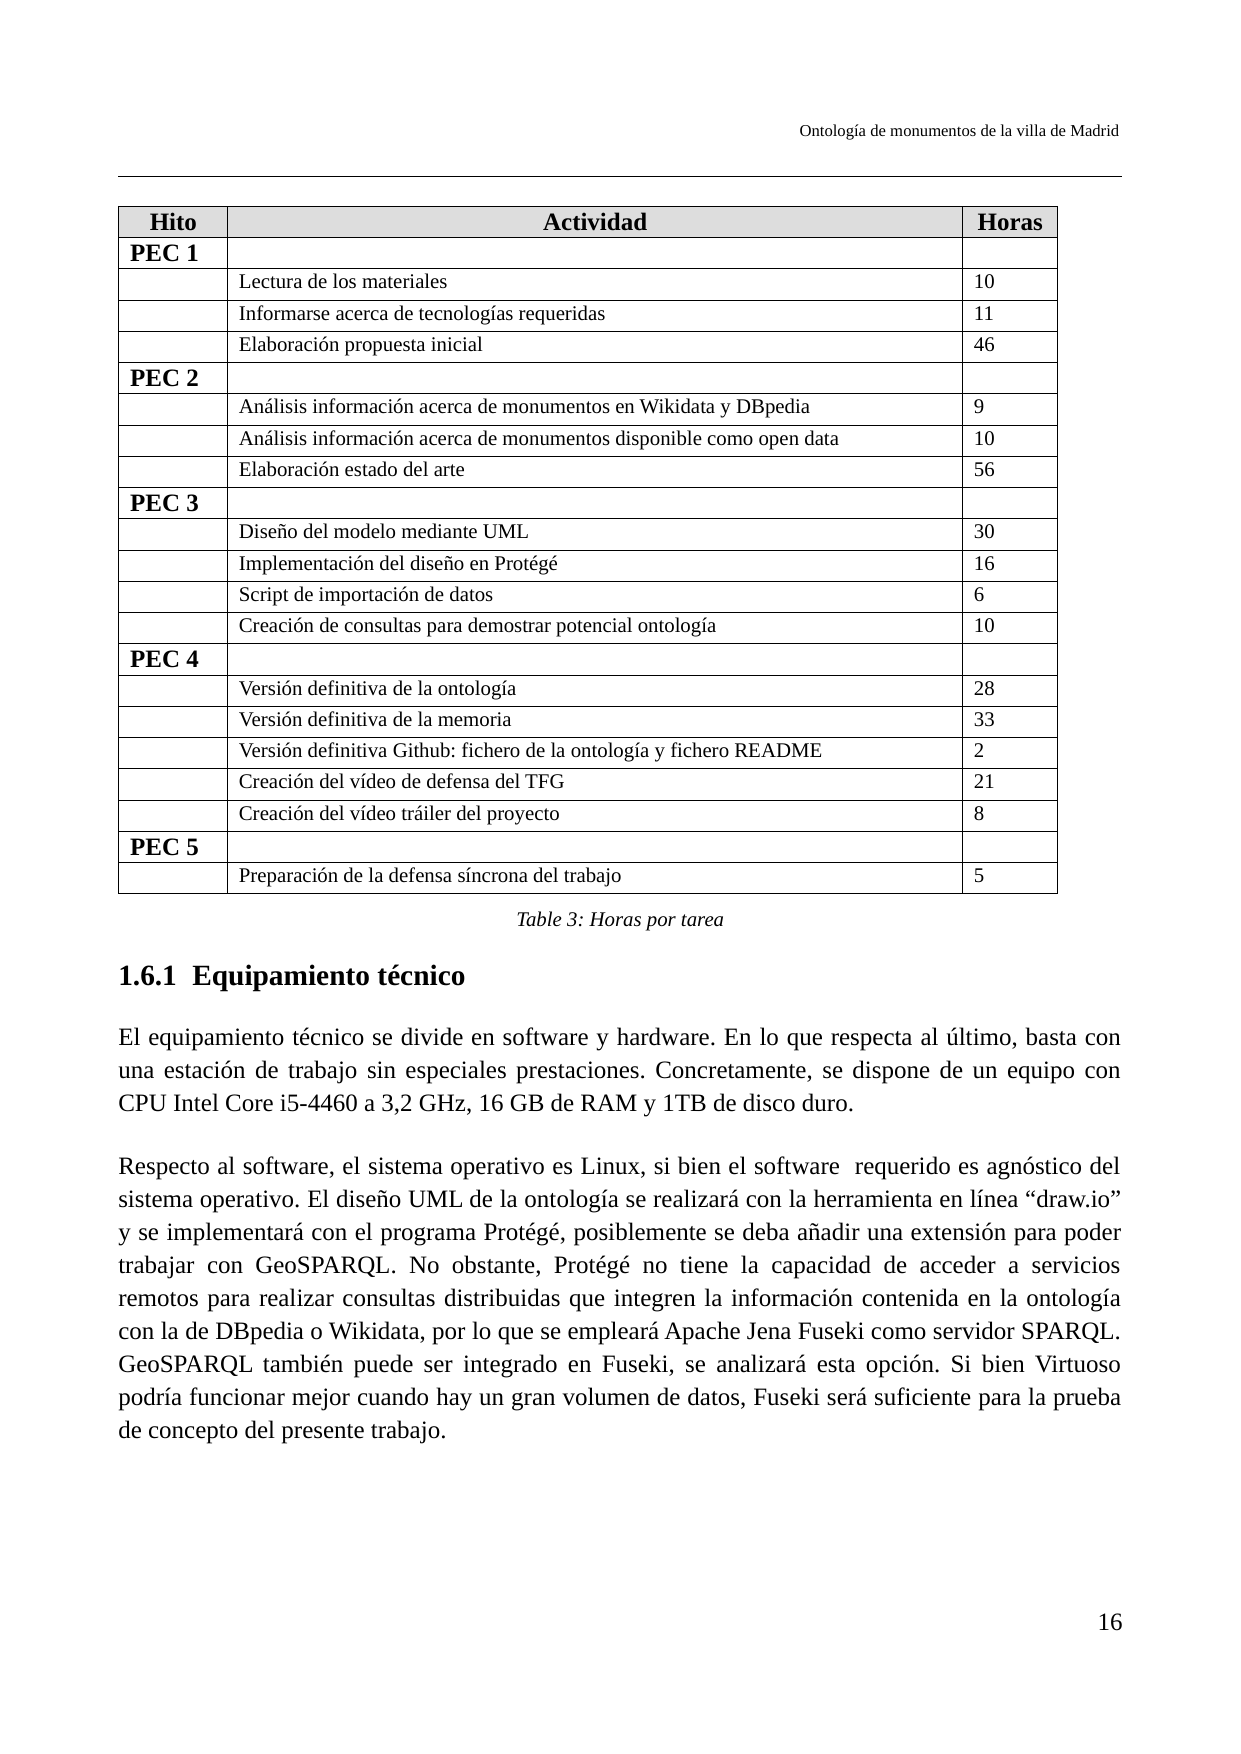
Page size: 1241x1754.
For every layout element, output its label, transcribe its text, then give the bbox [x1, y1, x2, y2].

table_cell Versión definitiva de la ontología [228, 676, 962, 706]
table_cell Preparación de la defensa síncrona del trabajo [228, 863, 962, 893]
table_cell PEC 3 [119, 488, 227, 518]
table_cell 11 [963, 301, 1057, 331]
table_header Actividad [228, 207, 962, 237]
table_cell Lectura de los materiales [228, 269, 962, 299]
table_cell [119, 613, 227, 643]
table_cell [119, 738, 227, 768]
table_cell [963, 238, 1057, 268]
table_cell Versión definitiva Github: fichero de la ontología y fichero README [228, 738, 962, 768]
table_cell [228, 832, 962, 862]
table_cell 16 [963, 551, 1057, 581]
text El equipamiento técnico se divide en software y hardware. En lo que respecta al último, basta con una estación de trabajo sin especiales prestaciones. Concretamente, se dispone de un equipo con CPU Intel Core i5-4460 a 3,2 GHz, 16 GB de RAM y 1TB de disco duro. [118, 1022, 1122, 1117]
table_cell [119, 332, 227, 362]
table_cell Creación del vídeo de defensa del TFG [228, 769, 962, 799]
subtitle Equipamiento técnico [118, 958, 1122, 992]
table_cell Diseño del modelo mediante UML [228, 519, 962, 549]
table_cell 10 [963, 426, 1057, 456]
table_cell 6 [963, 582, 1057, 612]
text Respecto al software, el sistema operativo es Linux, si bien el software requerido es agnóstico del sistema operativo. El diseño UML de la ontología se realizará con la herramienta en línea “draw.io” y se implementará con el programa Protégé, posiblemente se deba añadir una extensión para poder trabajar con GeoSPARQL. No obstante, Protégé no tiene la capacidad de acceder a servicios remotos para realizar consultas distribuidas que integren la información contenida en la ontología con la de DBpedia o Wikidata, por lo que se empleará Apache Jena Fuseki como servidor SPARQL. GeoSPARQL también puede ser integrado en Fuseki, se analizará esta opción. Si bien Virtuoso podría funcionar mejor cuando hay un gran volumen de datos, Fuseki será suficiente para la prueba de concepto del presente trabajo. [118, 1151, 1122, 1444]
table_cell Análisis información acerca de monumentos disponible como open data [228, 426, 962, 456]
table_cell 21 [963, 769, 1057, 799]
table_cell [963, 488, 1057, 518]
table_cell [228, 488, 962, 518]
table_header Hito [119, 207, 227, 237]
table_cell 5 [963, 863, 1057, 893]
table_cell [119, 707, 227, 737]
table_cell Elaboración estado del arte [228, 457, 962, 487]
table_cell [119, 519, 227, 549]
table_cell 33 [963, 707, 1057, 737]
table_header Horas [963, 207, 1057, 237]
table_cell [228, 644, 962, 674]
table_cell 46 [963, 332, 1057, 362]
table_cell Script de importación de datos [228, 582, 962, 612]
table_cell [963, 644, 1057, 674]
table_cell 2 [963, 738, 1057, 768]
table_cell [119, 457, 227, 487]
table_cell [119, 269, 227, 299]
table_cell [119, 769, 227, 799]
table_cell 56 [963, 457, 1057, 487]
table_cell [963, 363, 1057, 393]
table_cell 10 [963, 613, 1057, 643]
table_cell 10 [963, 269, 1057, 299]
table_cell 9 [963, 394, 1057, 424]
table_cell [119, 582, 227, 612]
table_cell [119, 394, 227, 424]
table_cell Implementación del diseño en Protégé [228, 551, 962, 581]
text Table 3: Horas por tarea [118, 907, 1122, 931]
table_cell [228, 238, 962, 268]
table_cell Informarse acerca de tecnologías requeridas [228, 301, 962, 331]
table_cell 8 [963, 801, 1057, 831]
table_cell Análisis información acerca de monumentos en Wikidata y DBpedia [228, 394, 962, 424]
table_cell [119, 801, 227, 831]
table_cell PEC 4 [119, 644, 227, 674]
table_cell [228, 363, 962, 393]
table_cell Versión definitiva de la memoria [228, 707, 962, 737]
table_cell Creación de consultas para demostrar potencial ontología [228, 613, 962, 643]
table_cell PEC 5 [119, 832, 227, 862]
table_cell [119, 676, 227, 706]
table_cell 28 [963, 676, 1057, 706]
table_cell 30 [963, 519, 1057, 549]
table_cell [119, 863, 227, 893]
table_cell [119, 301, 227, 331]
table_cell [119, 426, 227, 456]
table_cell [119, 551, 227, 581]
table_cell Creación del vídeo tráiler del proyecto [228, 801, 962, 831]
table_cell PEC 2 [119, 363, 227, 393]
table_cell Elaboración propuesta inicial [228, 332, 962, 362]
table_cell PEC 1 [119, 238, 227, 268]
table_cell [963, 832, 1057, 862]
